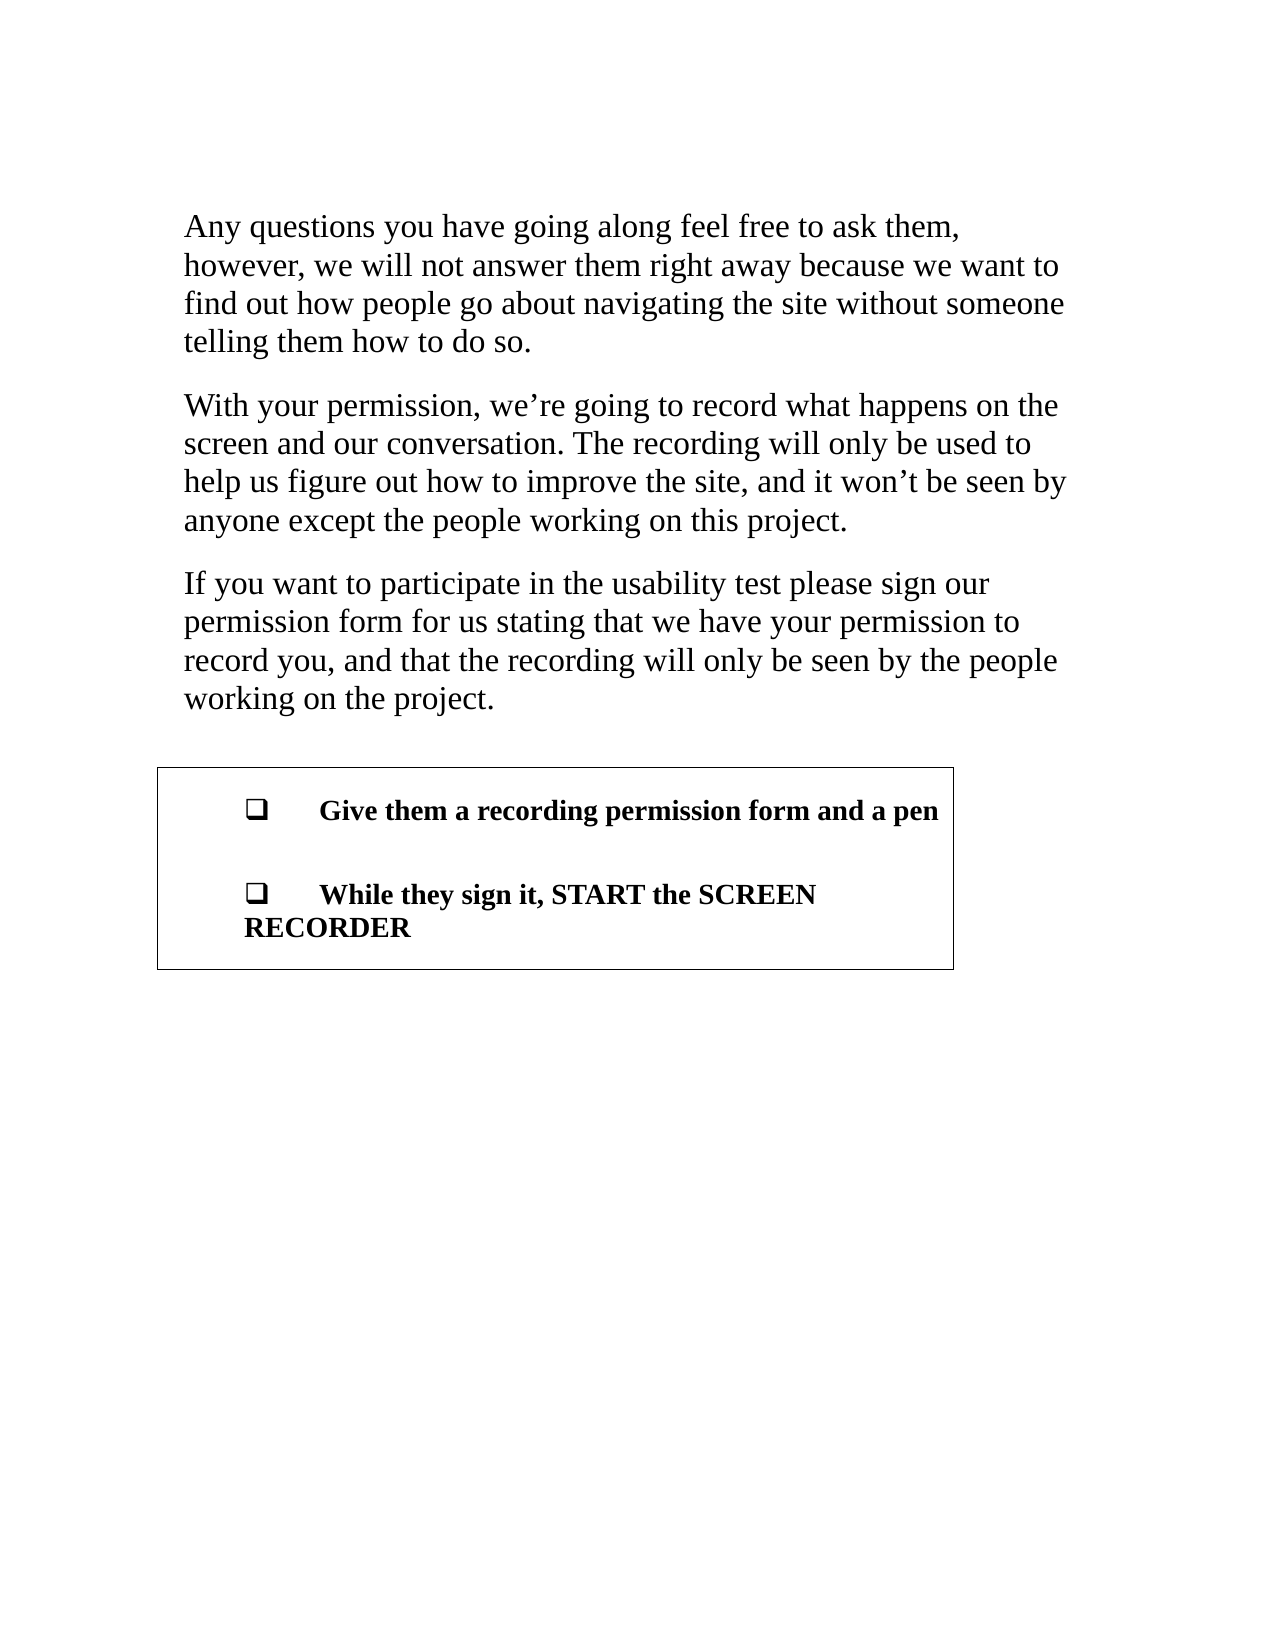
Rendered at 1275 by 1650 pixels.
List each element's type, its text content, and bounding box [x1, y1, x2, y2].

table_header Give them a recording permission form and a pen While they sign it, START the SCREEN RECORDER [158, 768, 953, 969]
text If you want to participate in the usability test please sign our permission form for us stating that we have your permission to record you, and that the recording will only be seen by the people working on the project. [184, 563, 1082, 716]
text Any questions you have going along feel free to ask them, however, we will not answer them right away because we want to find out how people go about navigating the site without someone telling them how to do so. [184, 206, 1082, 360]
text With your permission, we’re going to record what happens on the screen and our conversation. The recording will only be used to help us figure out how to improve the site, and it won’t be seen by anyone except the people working on this project. [184, 385, 1082, 538]
